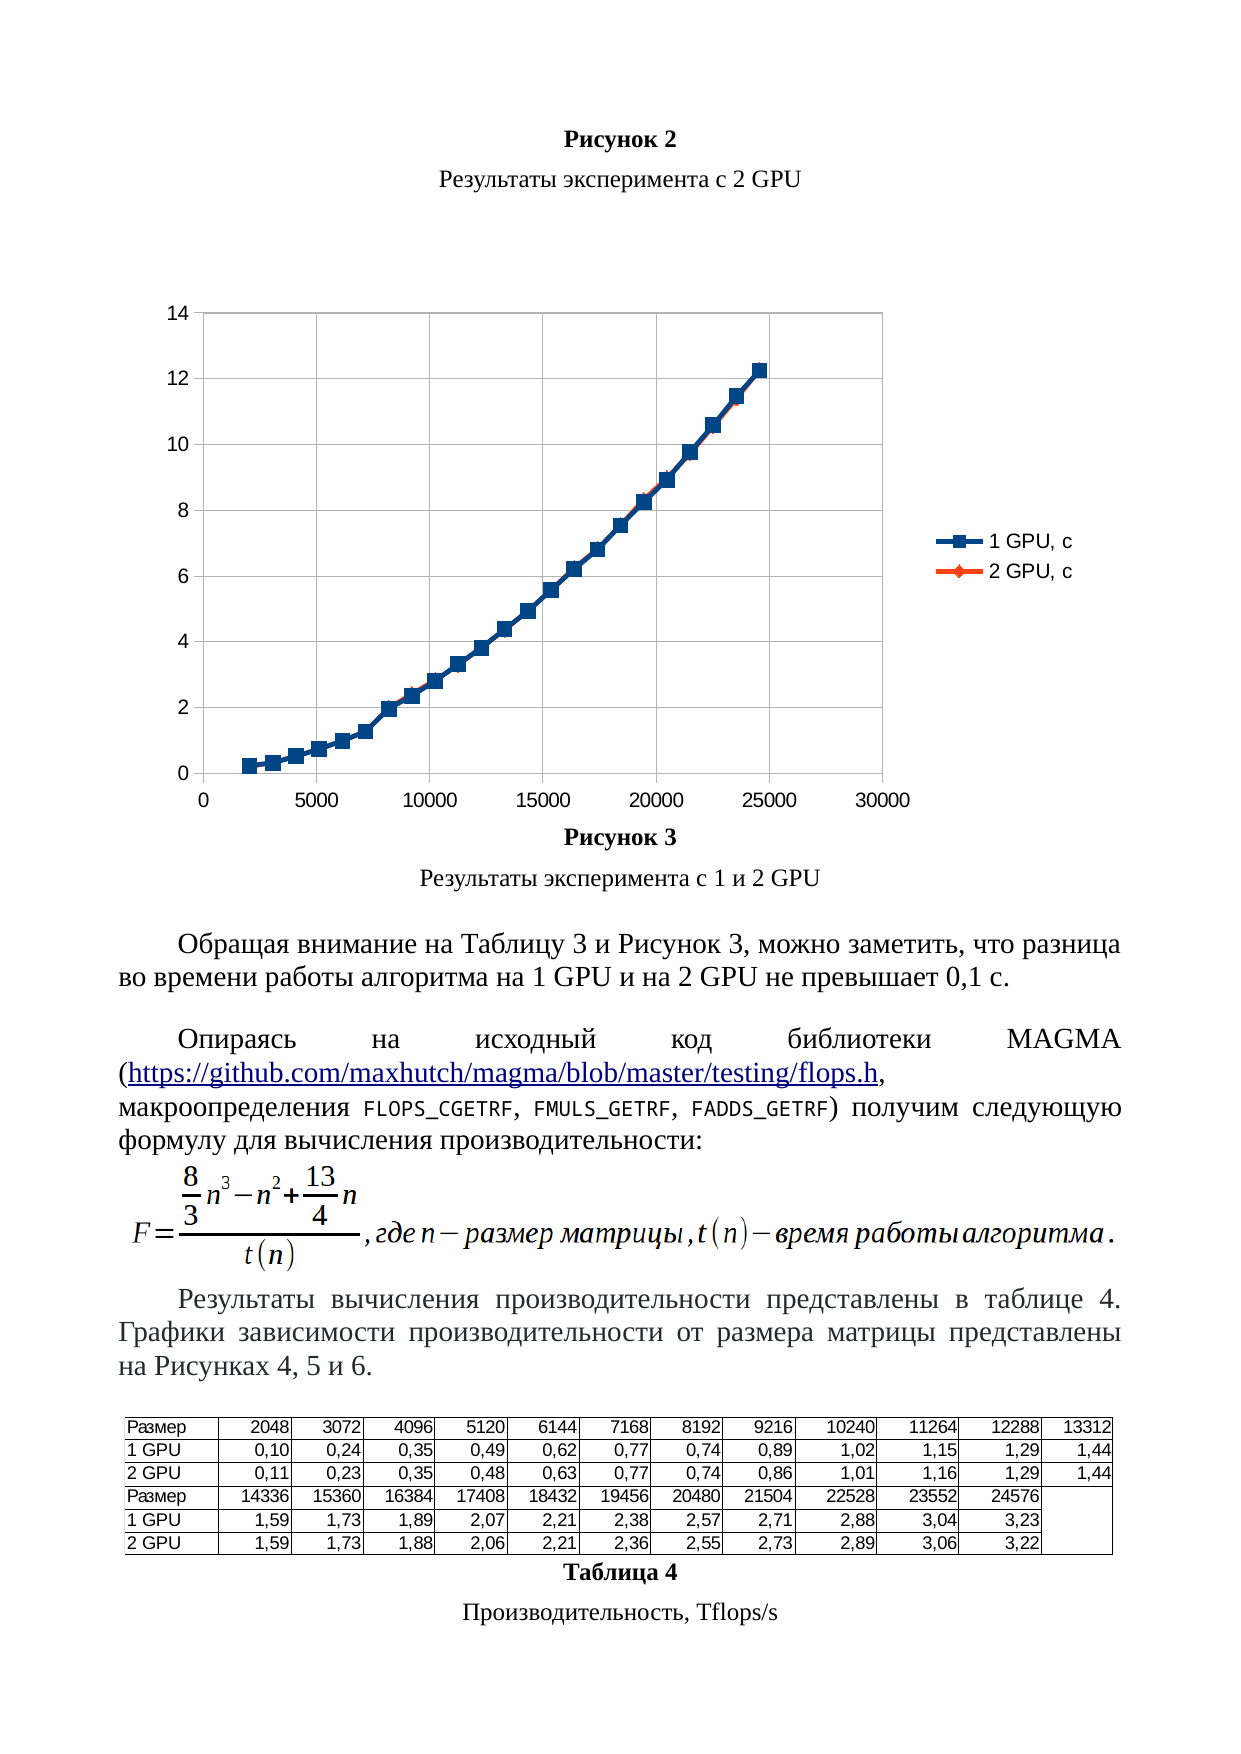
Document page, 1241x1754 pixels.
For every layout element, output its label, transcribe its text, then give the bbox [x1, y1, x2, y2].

table_cell Результаты эксперимента с 2 GPU [118, 158, 1122, 198]
table_cell Результаты эксперимента с 1 и 2 GPU [118, 857, 1122, 897]
text Опираясь на исходный код библиотеки MAGMA (https://github.com/maxhutch/magma/blob/master/testing/flops.h, макроопределения FLOPS_CGETRF, FMULS_GETRF, FADDS_GETRF) получим следующую формулу для вычисления производительности: [118, 1022, 1122, 1155]
table_header Рисунок 3 [118, 285, 1122, 857]
picture [118, 1155, 1123, 1281]
table_cell Рисунок 2 [118, 118, 1122, 158]
text Результаты вычисления производительности представлены в таблице 4. Графики зависимости производительности от размера матрицы представлены на Рисунках 4, 5 и 6. [118, 1281, 1122, 1382]
table_cell Производительность, Tflops/s [118, 1592, 1122, 1632]
text Обращая внимание на Таблицу 3 и Рисунок 3, можно заметить, что разница во времени работы алгоритма на 1 GPU и на 2 GPU не превышает 0,1 с. [118, 926, 1122, 993]
table_header Таблица 4 [118, 1410, 1122, 1592]
